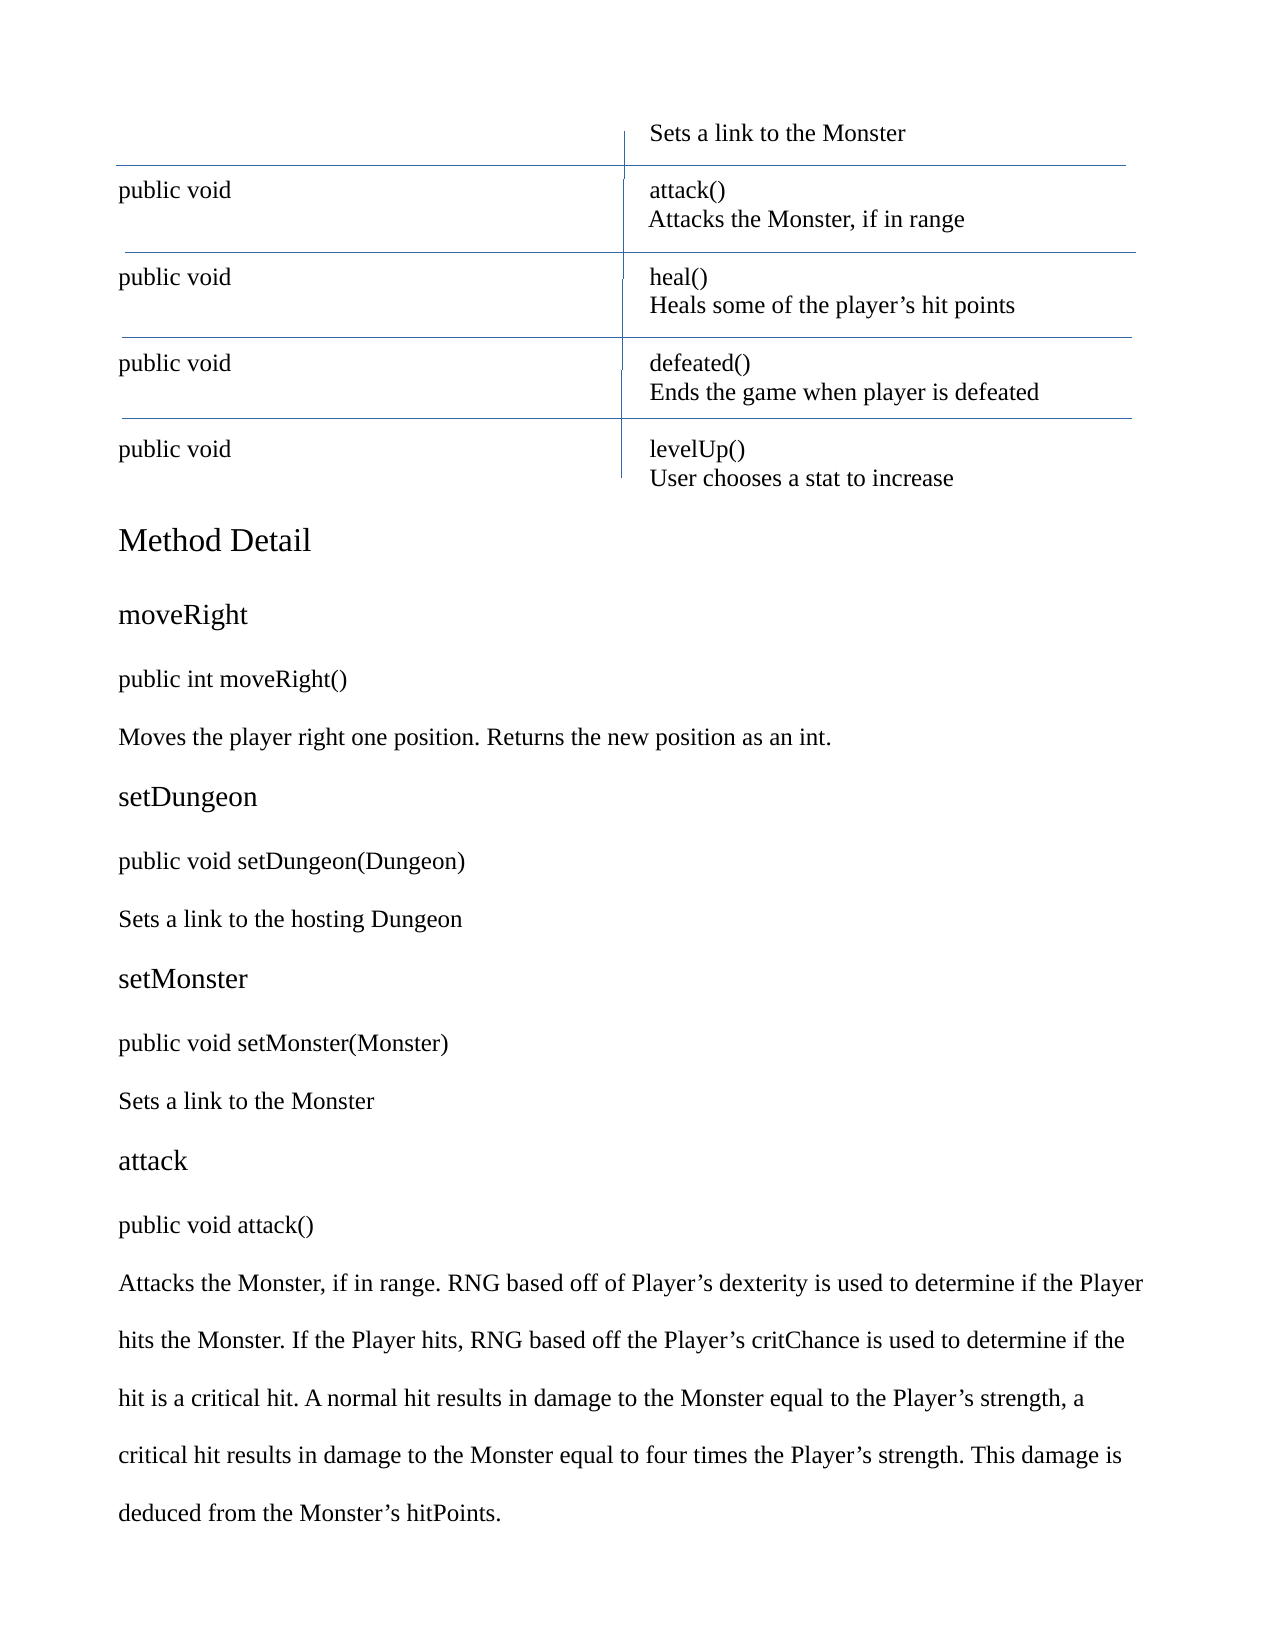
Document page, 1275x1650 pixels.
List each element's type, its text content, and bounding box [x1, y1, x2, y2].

text levelUp() [622, 434, 1157, 463]
text [118, 291, 622, 319]
text Sets a link to the Monster [118, 118, 1157, 147]
text Heals some of the player’s hit points [623, 291, 1157, 319]
text setMonster [118, 961, 1157, 995]
text public void setMonster(Monster) [118, 1028, 1157, 1057]
text Moves the player right one position. Returns the new position as an int. [118, 722, 1157, 751]
text public int moveRight() [118, 664, 1157, 693]
text Sets a link to the hosting Dungeon [118, 904, 1157, 933]
text public void heal() [118, 262, 1157, 291]
text Method Detail [118, 521, 1157, 559]
text Attacks the Monster, if in range. RNG based off of Player’s dexterity is used to determine if the Player hits the Monster. If the Player hits, RNG based off the Player’s critChance is used to determine if the hit is a critical hit. A normal hit results in damage to the Monster equal to the Player’s strength, a critical hit results in damage to the Monster equal to four times the Player’s strength. This damage is deduced from the Monster’s hitPoints. [118, 1268, 1157, 1527]
text public void [118, 434, 621, 463]
text attack [118, 1143, 1157, 1177]
text User chooses a stat to increase [118, 463, 1157, 492]
text moveRight [118, 597, 1157, 631]
text public void setDungeon(Dungeon) [118, 846, 1157, 875]
text public void attack() [118, 176, 1157, 204]
text [118, 377, 621, 406]
text [118, 204, 623, 233]
text Attacks the Monster, if in range [624, 204, 1157, 233]
text setDungeon [118, 779, 1157, 813]
text Ends the game when player is defeated [622, 377, 1157, 406]
text Sets a link to the Monster [118, 1086, 1157, 1115]
text public void attack() [118, 1211, 1157, 1239]
text public void defeated() [118, 348, 1157, 377]
